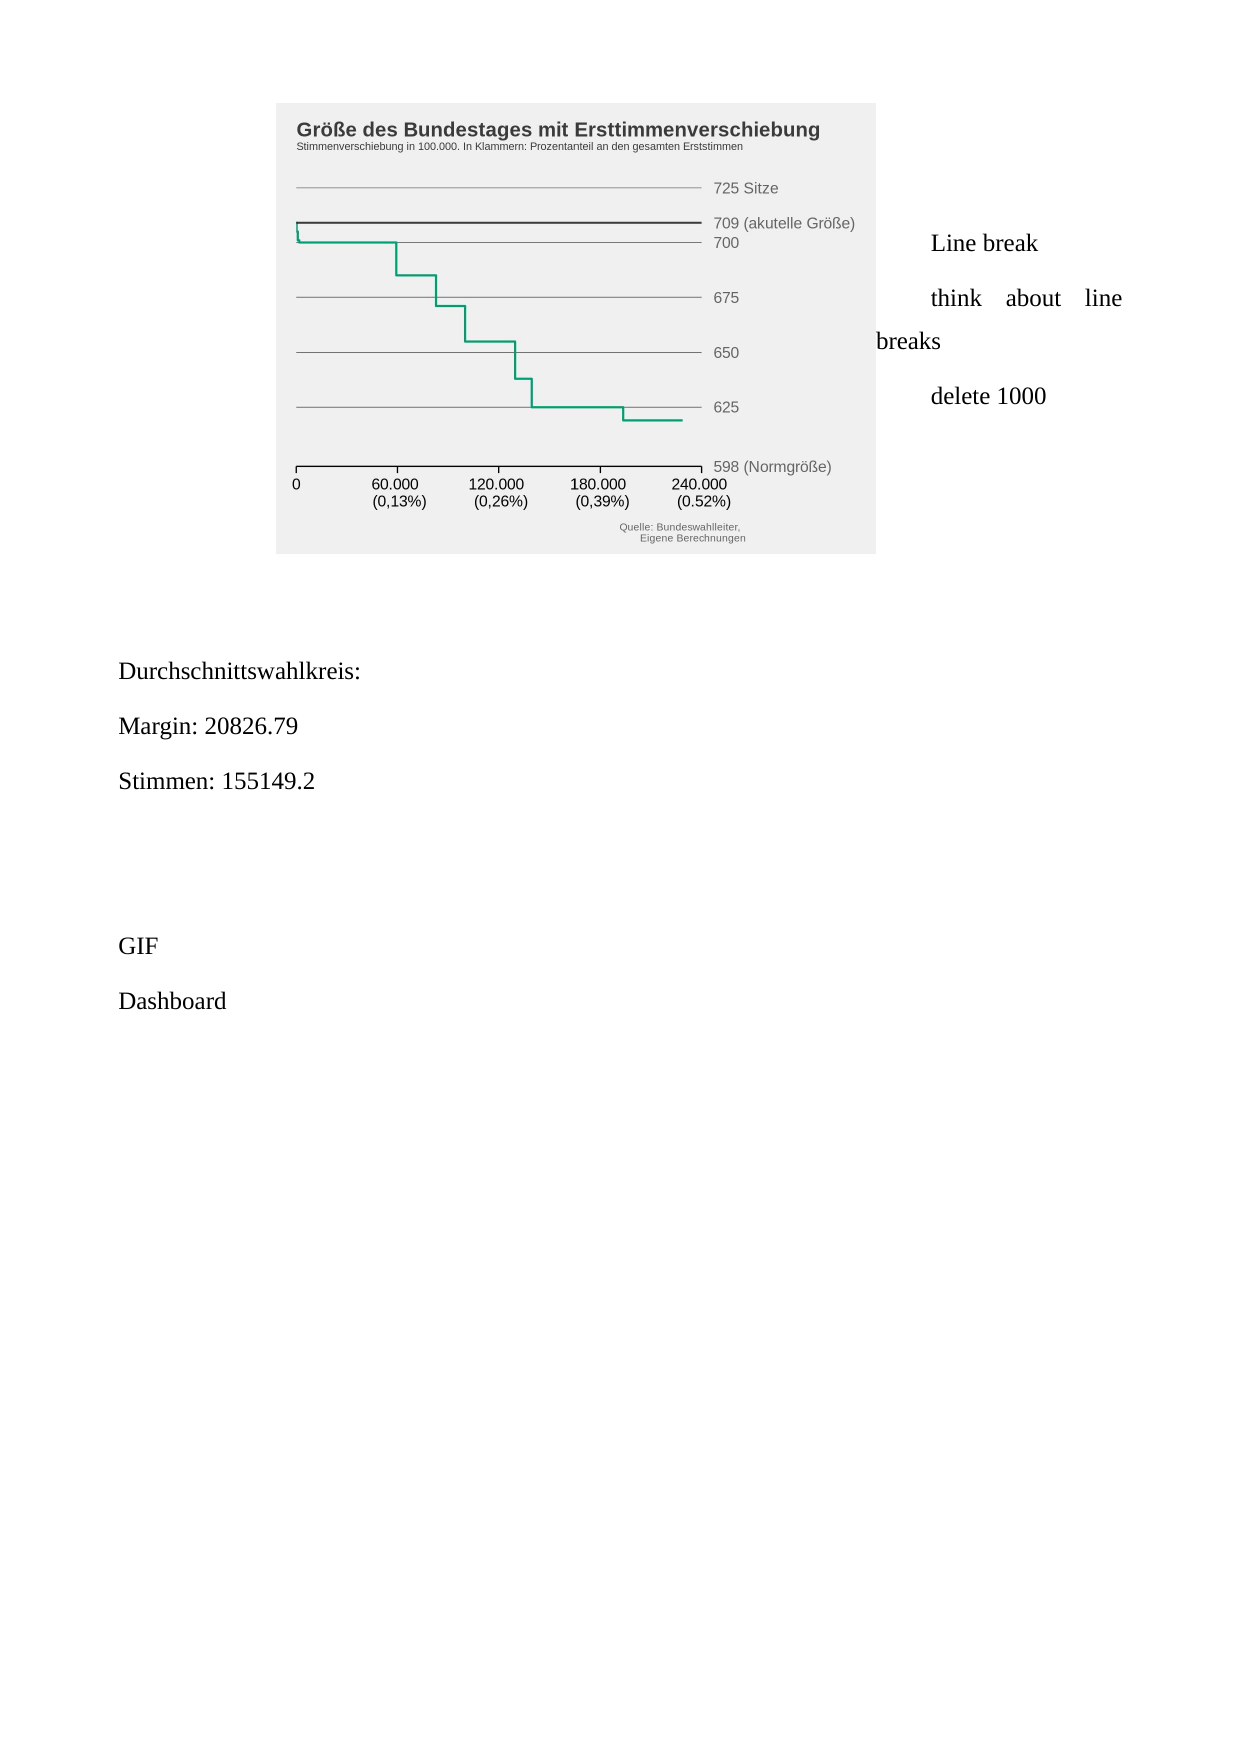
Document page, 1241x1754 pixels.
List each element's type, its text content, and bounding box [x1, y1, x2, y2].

text Stimmen: 155149.2 [118, 766, 1122, 795]
text delete 1000 [876, 381, 1122, 410]
text Durchschnittswahlkreis: [118, 656, 1122, 685]
picture [275, 103, 876, 554]
text Margin: 20826.79 [118, 711, 1122, 740]
text GIF [118, 931, 1122, 960]
text [118, 381, 275, 410]
text [118, 283, 275, 355]
text think about line breaks [876, 283, 1122, 355]
text Line break [876, 228, 1122, 257]
text Dashboard [118, 986, 1122, 1015]
text [118, 228, 275, 257]
